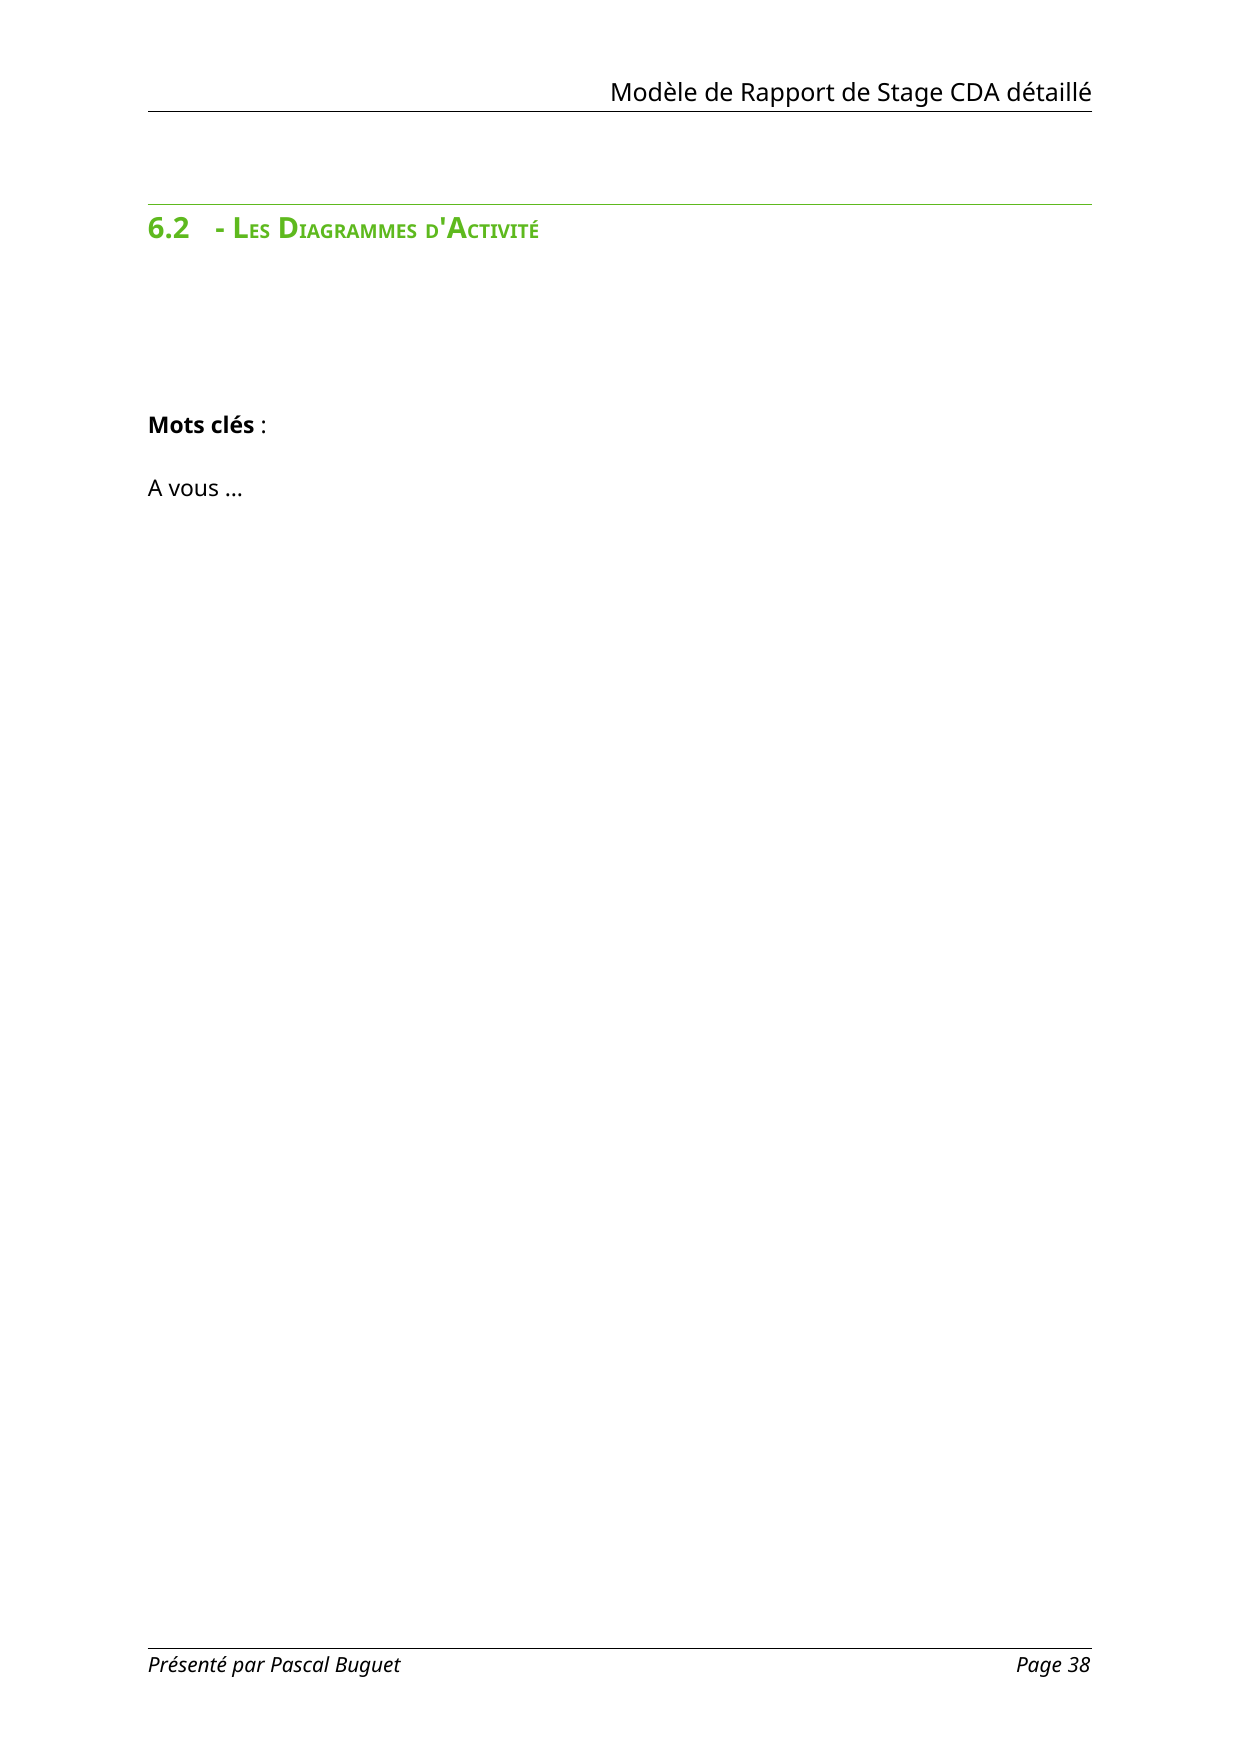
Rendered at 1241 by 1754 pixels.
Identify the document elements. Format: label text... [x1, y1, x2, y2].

text Mots clés : [148, 409, 1092, 441]
text A vous … [148, 472, 1092, 503]
subtitle - Les Diagrammes d'Activité [148, 205, 1092, 247]
